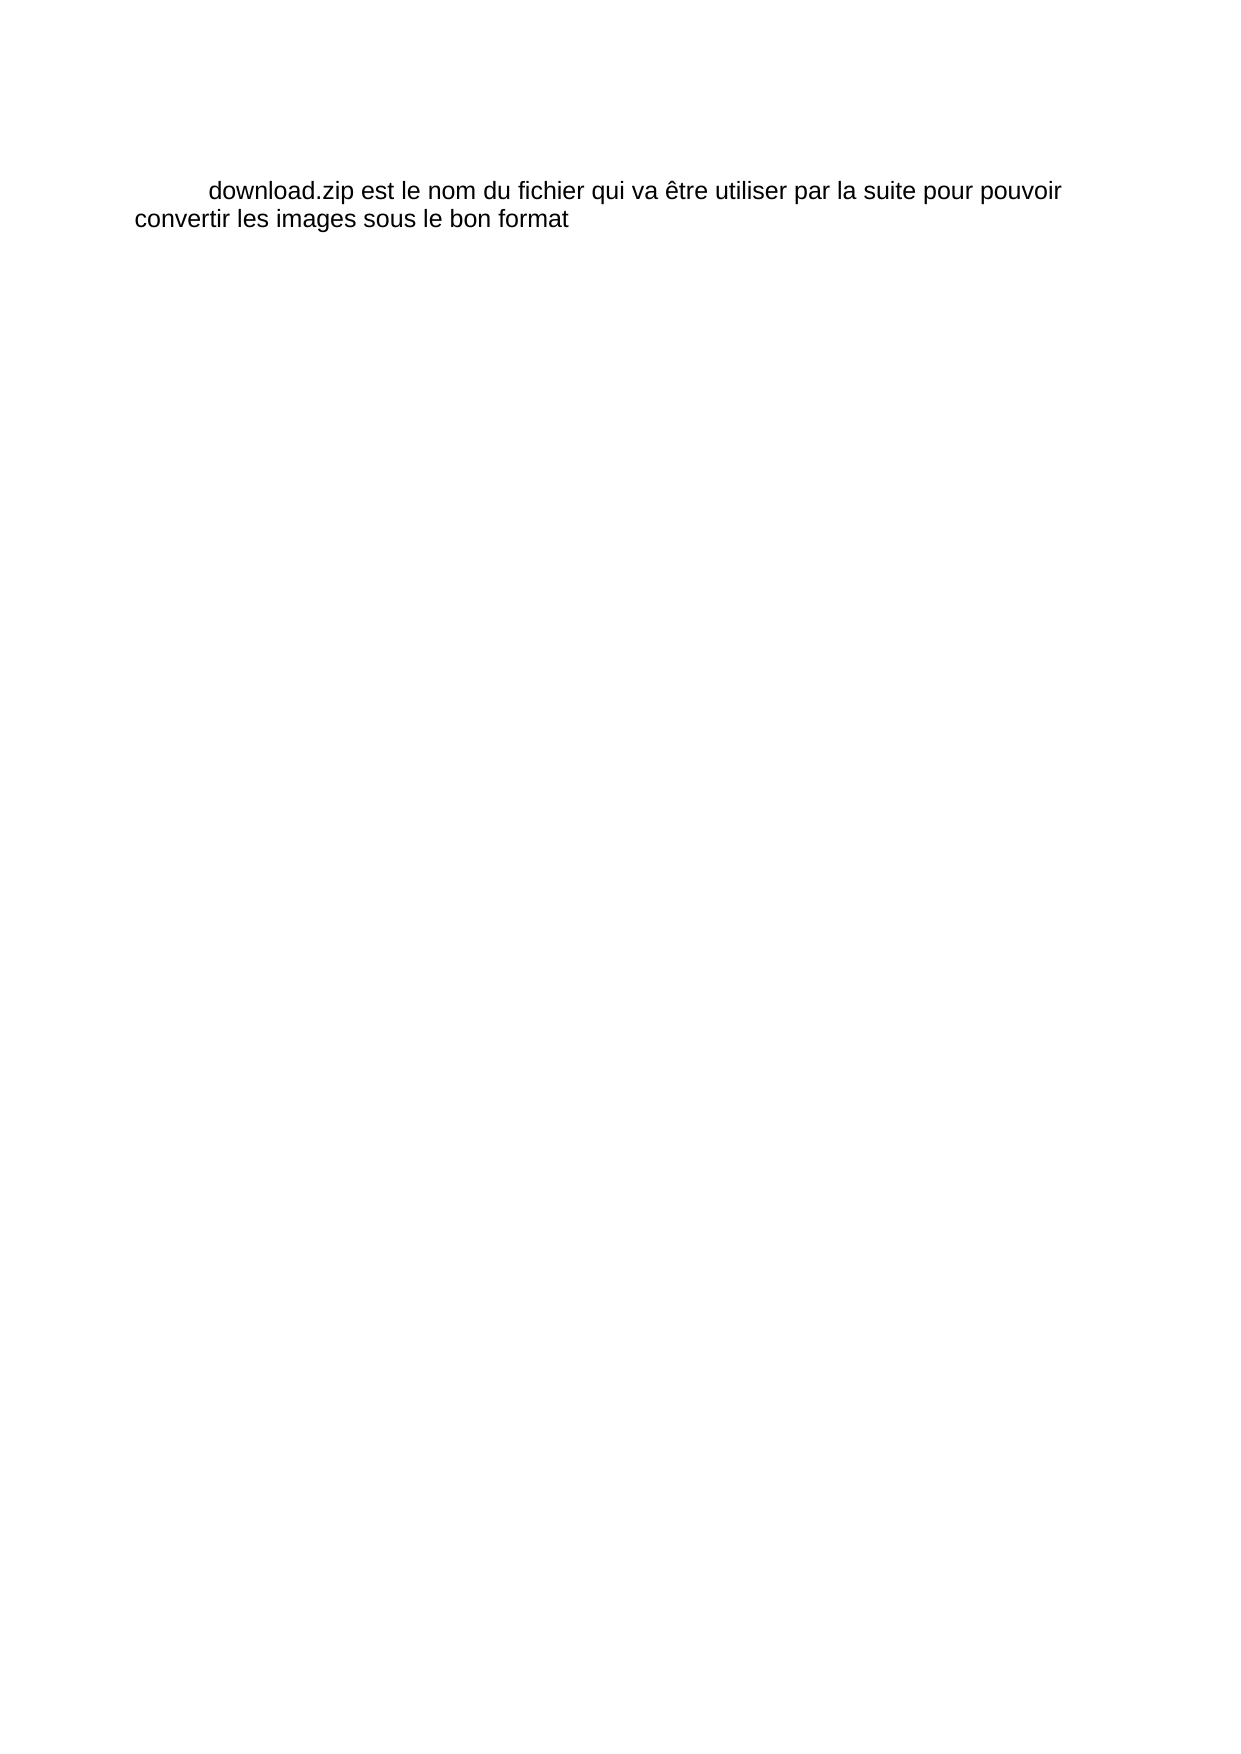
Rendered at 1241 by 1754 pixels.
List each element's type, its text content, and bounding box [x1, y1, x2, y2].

text download.zip est le nom du fichier qui va être utiliser par la suite pour pouvoir convertir les images sous le bon format [134, 176, 1122, 233]
